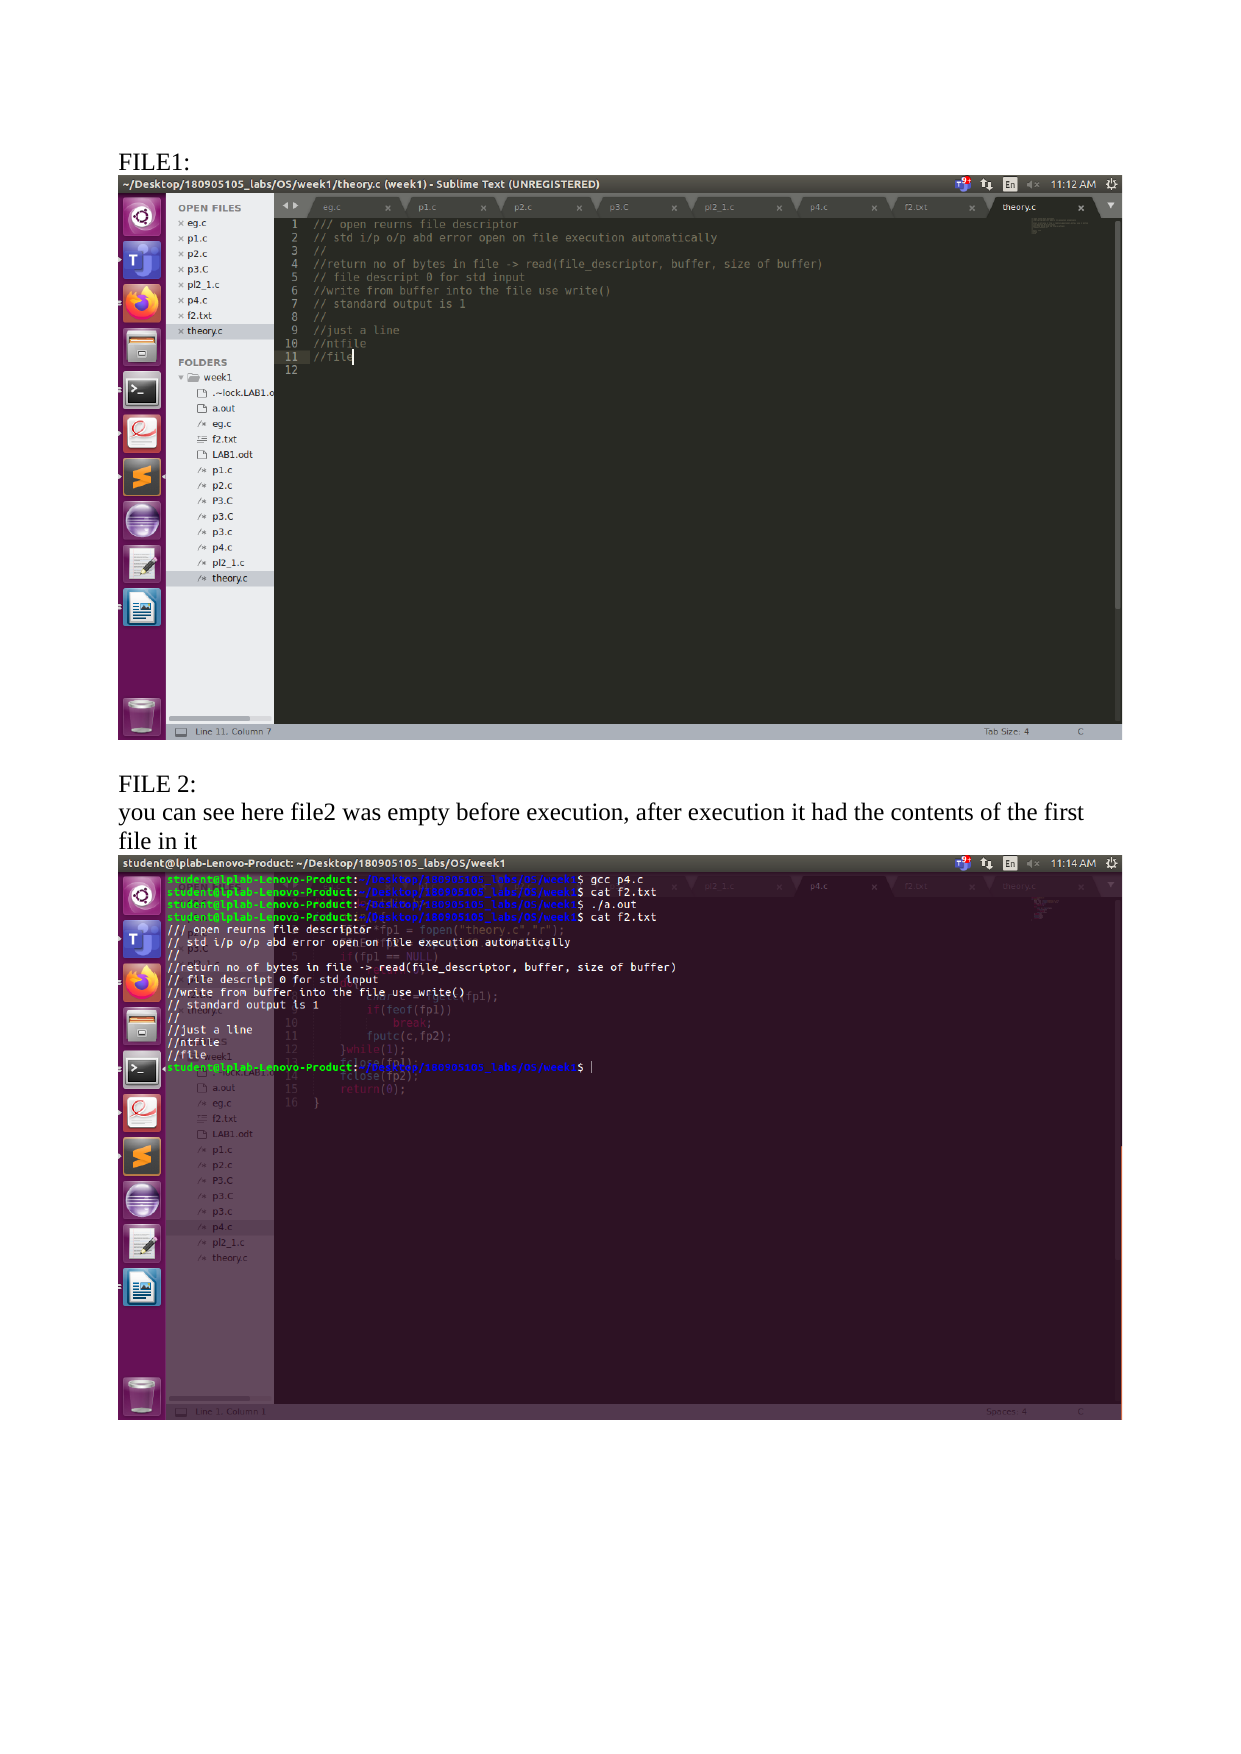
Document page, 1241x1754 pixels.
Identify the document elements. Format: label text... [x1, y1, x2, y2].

picture [118, 175, 1123, 740]
text FILE 2: [118, 769, 1122, 797]
text you can see here file2 was empty before execution, after execution it had the contents of the first file in it [118, 797, 1122, 855]
picture [118, 855, 1123, 1420]
text FILE1: [118, 147, 1122, 175]
